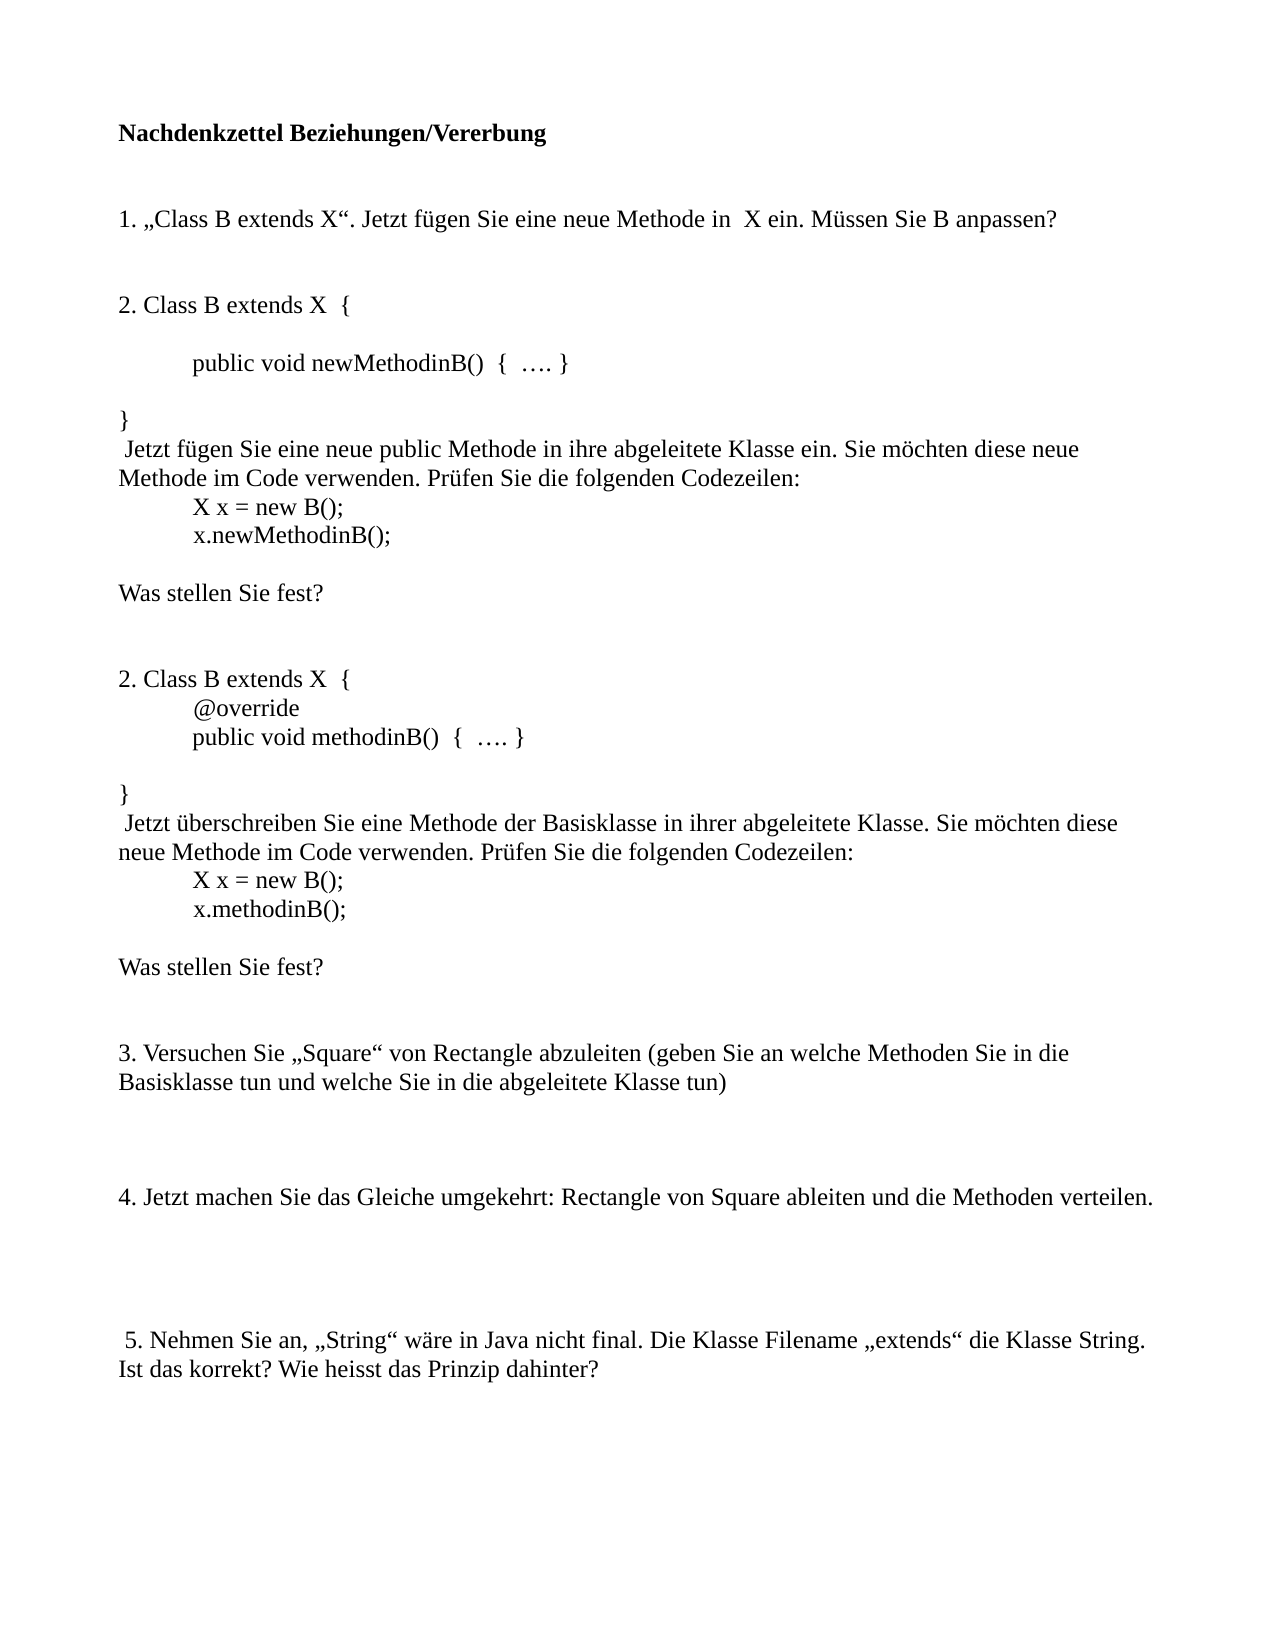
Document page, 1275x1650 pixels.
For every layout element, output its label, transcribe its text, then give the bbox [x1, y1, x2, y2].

text x.methodinB(); [118, 894, 1157, 923]
text Jetzt fügen Sie eine neue public Methode in ihre abgeleitete Klasse ein. Sie möchten diese neue Methode im Code verwenden. Prüfen Sie die folgenden Codezeilen: [118, 434, 1157, 492]
text @override [118, 693, 1157, 722]
text X x = new B(); [118, 866, 1157, 894]
text Was stellen Sie fest? [118, 578, 1157, 607]
text public void methodinB() { …. } [118, 722, 1157, 751]
text 2. Class B extends X { [118, 291, 1157, 319]
text 4. Jetzt machen Sie das Gleiche umgekehrt: Rectangle von Square ableiten und die Methoden verteilen. [118, 1182, 1157, 1211]
text } [118, 406, 1157, 434]
text 2. Class B extends X { [118, 664, 1157, 693]
text Jetzt überschreiben Sie eine Methode der Basisklasse in ihrer abgeleitete Klasse. Sie möchten diese neue Methode im Code verwenden. Prüfen Sie die folgenden Codezeilen: [118, 808, 1157, 866]
text Nachdenkzettel Beziehungen/Vererbung [118, 118, 1157, 147]
text Was stellen Sie fest? [118, 952, 1157, 981]
text 3. Versuchen Sie „Square“ von Rectangle abzuleiten (geben Sie an welche Methoden Sie in die Basisklasse tun und welche Sie in die abgeleitete Klasse tun) [118, 1038, 1157, 1096]
text 5. Nehmen Sie an, „String“ wäre in Java nicht final. Die Klasse Filename „extends“ die Klasse String. Ist das korrekt? Wie heisst das Prinzip dahinter? [118, 1326, 1157, 1383]
text x.newMethodinB(); [118, 521, 1157, 549]
text public void newMethodinB() { …. } [118, 348, 1157, 377]
text } [118, 779, 1157, 808]
text 1. „Class B extends X“. Jetzt fügen Sie eine neue Methode in X ein. Müssen Sie B anpassen? [118, 204, 1157, 233]
text X x = new B(); [118, 492, 1157, 521]
